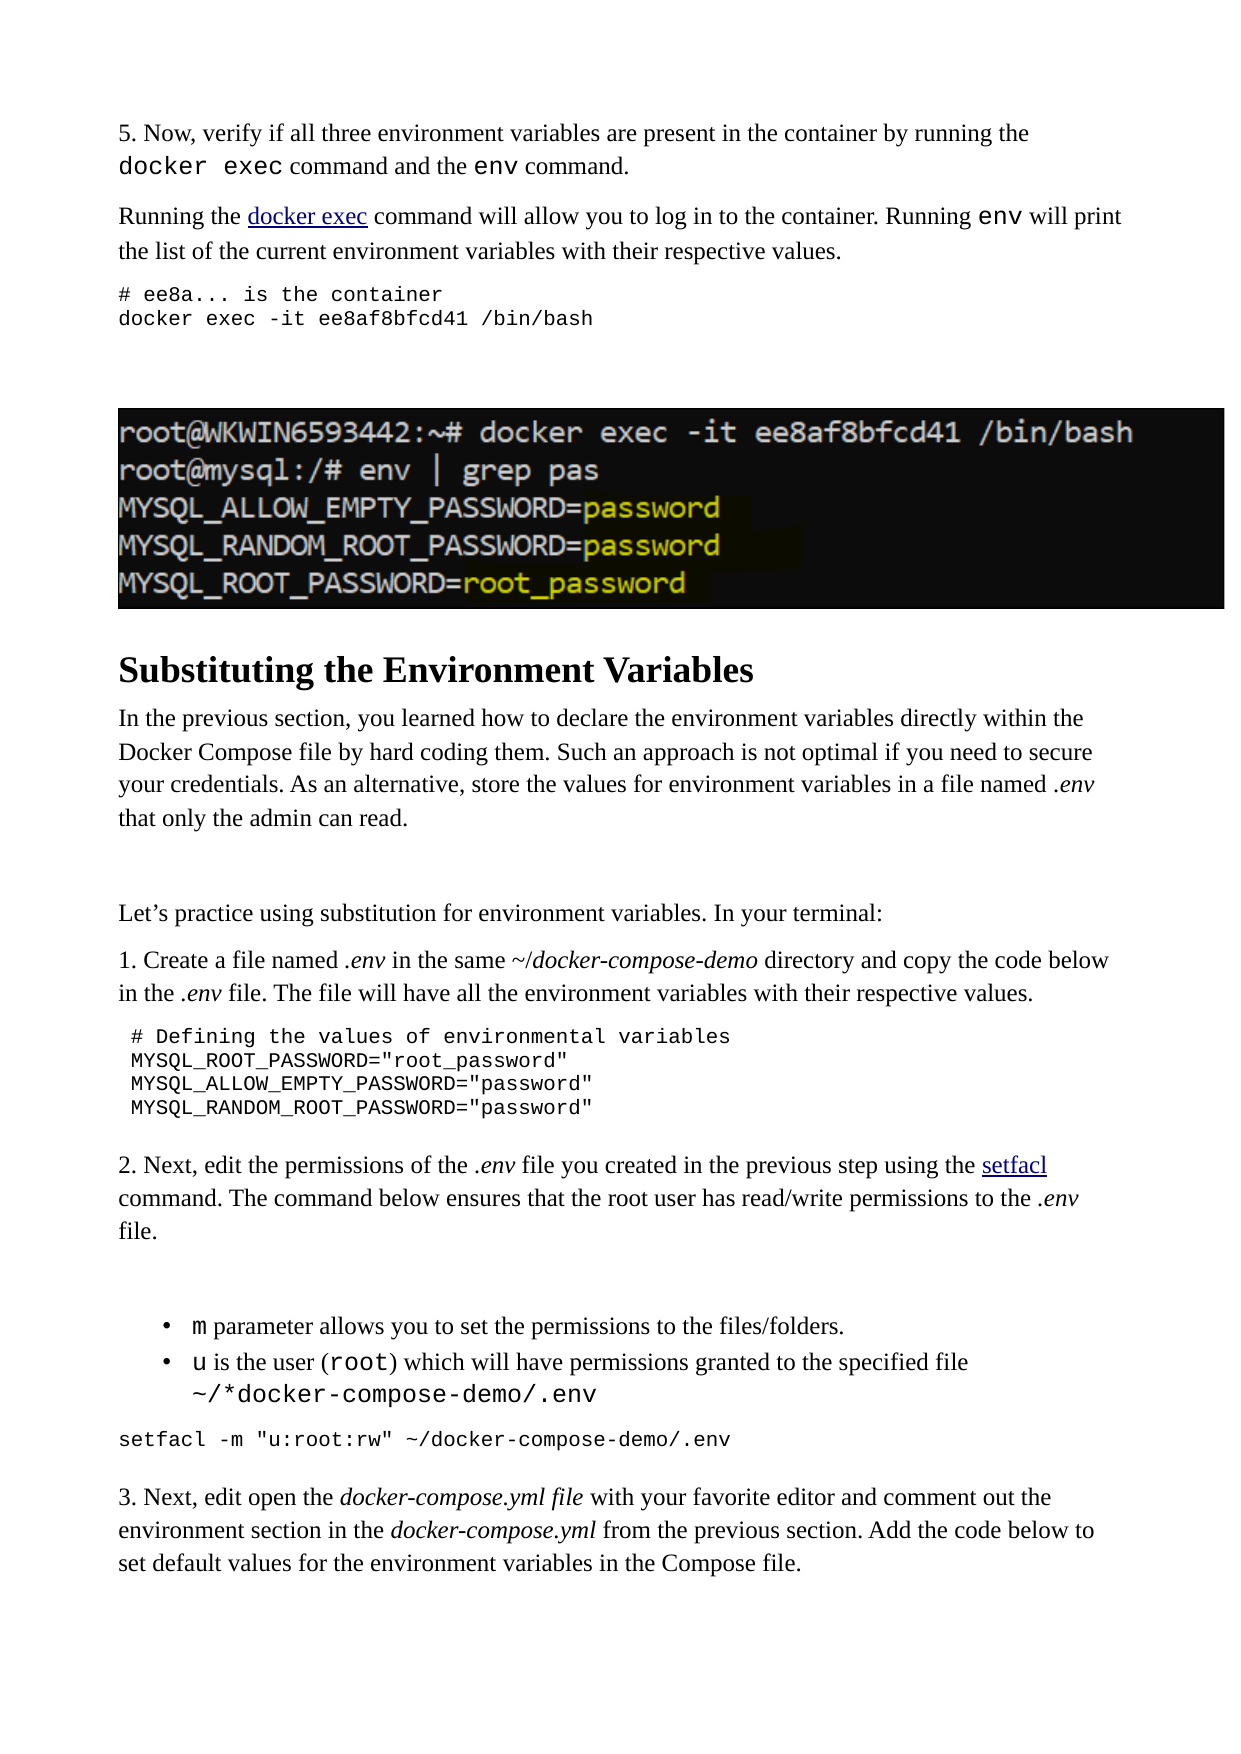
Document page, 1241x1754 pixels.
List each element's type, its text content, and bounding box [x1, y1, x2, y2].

text Running the docker exec command will allow you to log in to the container. Running env will print the list of the current environment variables with their respective values. [118, 201, 1122, 265]
text MYSQL_ROOT_PASSWORD="root_password" [118, 1050, 1122, 1073]
text setfacl -m "u:root:rw" ~/docker-compose-demo/.env [118, 1429, 1122, 1452]
text Let’s practice using substitution for environment variables. In your terminal: [118, 898, 1122, 927]
list m parameter allows you to set the permissions to the files/folders. [162, 1311, 1122, 1342]
text In the previous section, you learned how to declare the environment variables directly within the Docker Compose file by hard coding them. Such an approach is not optimal if you need to secure your credentials. As an alternative, store the values for environment variables in a file named .env that only the admin can read. [118, 703, 1122, 831]
text 3. Next, edit open the docker-compose.yml file with your favorite editor and comment out the environment section in the docker-compose.yml from the previous section. Add the code below to set default values for the environment variables in the Compose file. [118, 1482, 1122, 1577]
list u is the user (root) which will have permissions granted to the specified file ~/*docker-compose-demo/.env [162, 1347, 1122, 1410]
text # Defining the values of environmental variables [118, 1026, 1122, 1050]
text 1. Create a file named .env in the same ~/docker-compose-demo directory and copy the code below in the .env file. The file will have all the environment variables with their respective values. [118, 945, 1122, 1007]
text docker exec -it ee8af8bfcd41 /bin/bash [118, 307, 1122, 331]
text MYSQL_ALLOW_EMPTY_PASSWORD="password" [118, 1073, 1122, 1097]
text 2. Next, edit the permissions of the .env file you created in the previous step using the setfacl command. The command below ensures that the root user has read/write permissions to the .env file. [118, 1150, 1122, 1245]
subtitle Substituting the Environment Variables [118, 648, 1122, 691]
text MYSQL_RANDOM_ROOT_PASSWORD="password" [118, 1097, 1122, 1121]
picture [118, 408, 1225, 609]
text # ee8a... is the container [118, 284, 1122, 307]
text 5. Now, verify if all three environment variables are present in the container by running the docker exec command and the env command. [118, 118, 1122, 182]
